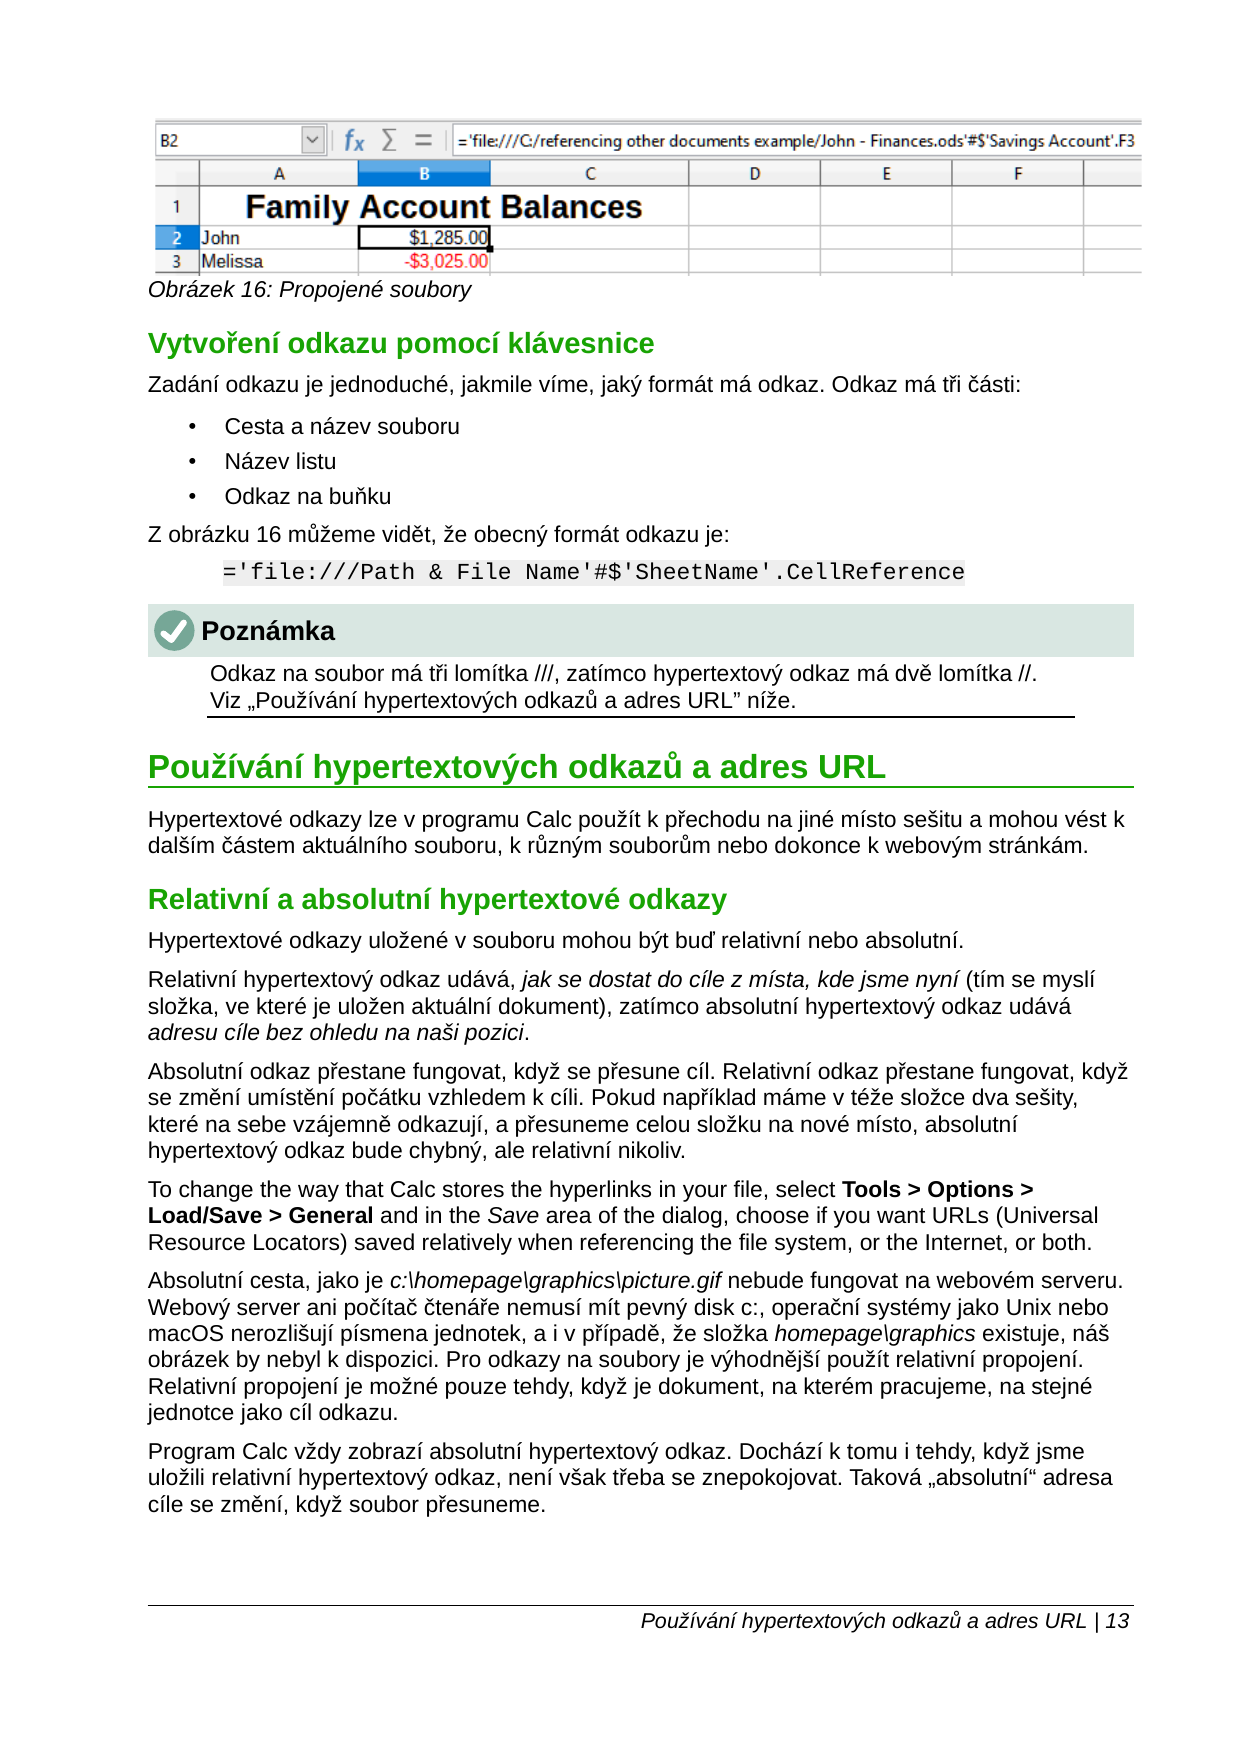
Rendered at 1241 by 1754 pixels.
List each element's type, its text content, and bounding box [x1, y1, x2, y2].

subtitle Relativní a absolutní hypertextové odkazy [148, 882, 1134, 916]
text Program Calc vždy zobrazí absolutní hypertextový odkaz. Dochází k tomu i tehdy, když jsme uložili relativní hypertextový odkaz, není však třeba se znepokojovat. Taková „absolutní“ adresa cíle se změní, když soubor přesuneme. [148, 1438, 1134, 1517]
subtitle Používání hypertextových odkazů a adres URL [148, 747, 1134, 786]
subtitle Vytvoření odkazu pomocí klávesnice [148, 326, 1134, 359]
text Obrázek 16: Propojené soubory [148, 118, 1149, 302]
text ='file:///Path & File Name'#$'SheetName'.CellReference [965, 560, 1134, 586]
text Absolutní cesta, jako je c:\homepage\graphics\picture.gif nebude fungovat na webovém serveru. Webový server ani počítač čtenáře nemusí mít pevný disk c:, operační systémy jako Unix nebo macOS nerozlišují písmena jednotek, a i v případě, že složka homepage\graphics existuje, náš obrázek by nebyl k dispozici. Pro odkazy na soubory je výhodnější použít relativní propojení. Relativní propojení je možné pouze tehdy, když je dokument, na kterém pracujeme, na stejné jednotce jako cíl odkazu. [148, 1267, 1134, 1425]
list Odkaz na buňku [185, 480, 1134, 512]
text Odkaz na soubor má tři lomítka ///, zatímco hypertextový odkaz má dvě lomítka //. Viz „Použití hypertextových odkazů a adres URL” níže. [207, 657, 1075, 716]
text Absolutní odkaz přestane fungovat, když se přesune cíl. Relativní odkaz přestane fungovat, když se změní umístění počátku vzhledem k cíli. Pokud například máme v téže složce dva sešity, které na sebe vzájemně odkazují, a přesuneme celou složku na nové místo, absolutní hypertextový odkaz bude chybný, ale relativní nikoliv. [148, 1058, 1134, 1163]
text To change the way that Calc stores the hyperlinks in your file, select Tools > Options > Load/Save > General and in the Save area of the dialog, choose if you want URLs (Universal Resource Locators) saved relatively when referencing the file system, or the Internet, or both. [148, 1176, 1134, 1255]
text Relativní hypertextový odkaz udává, jak se dostat do cíle z místa, kde jsme nyní (tím se myslí složka, ve které je uložen aktuální dokument), zatímco absolutní hypertextový odkaz udává adresu cíle bez ohledu na naši pozici. [148, 966, 1134, 1045]
text Hypertextové odkazy lze v programu Calc použít k přechodu na jiné místo sešitu a mohou vést k dalším částem aktuálního souboru, k různým souborům nebo dokonce k webovým stránkám. [148, 806, 1134, 858]
list Zadání odkazu je jednoduché, jakmile víme, jaký formát má odkaz. Odkaz má tři části: [148, 371, 1134, 397]
text Hypertextové odkazy uložené v souboru mohou být buď relativní nebo absolutní. [148, 927, 1134, 954]
picture [155, 118, 1142, 276]
subtitle Poznámka [148, 604, 1134, 657]
list Cesta a název souboru [185, 410, 1134, 439]
text Z obrázku 16 můžeme vidět, že obecný formát odkazu je: [148, 521, 1134, 548]
list Název listu [185, 445, 1134, 474]
